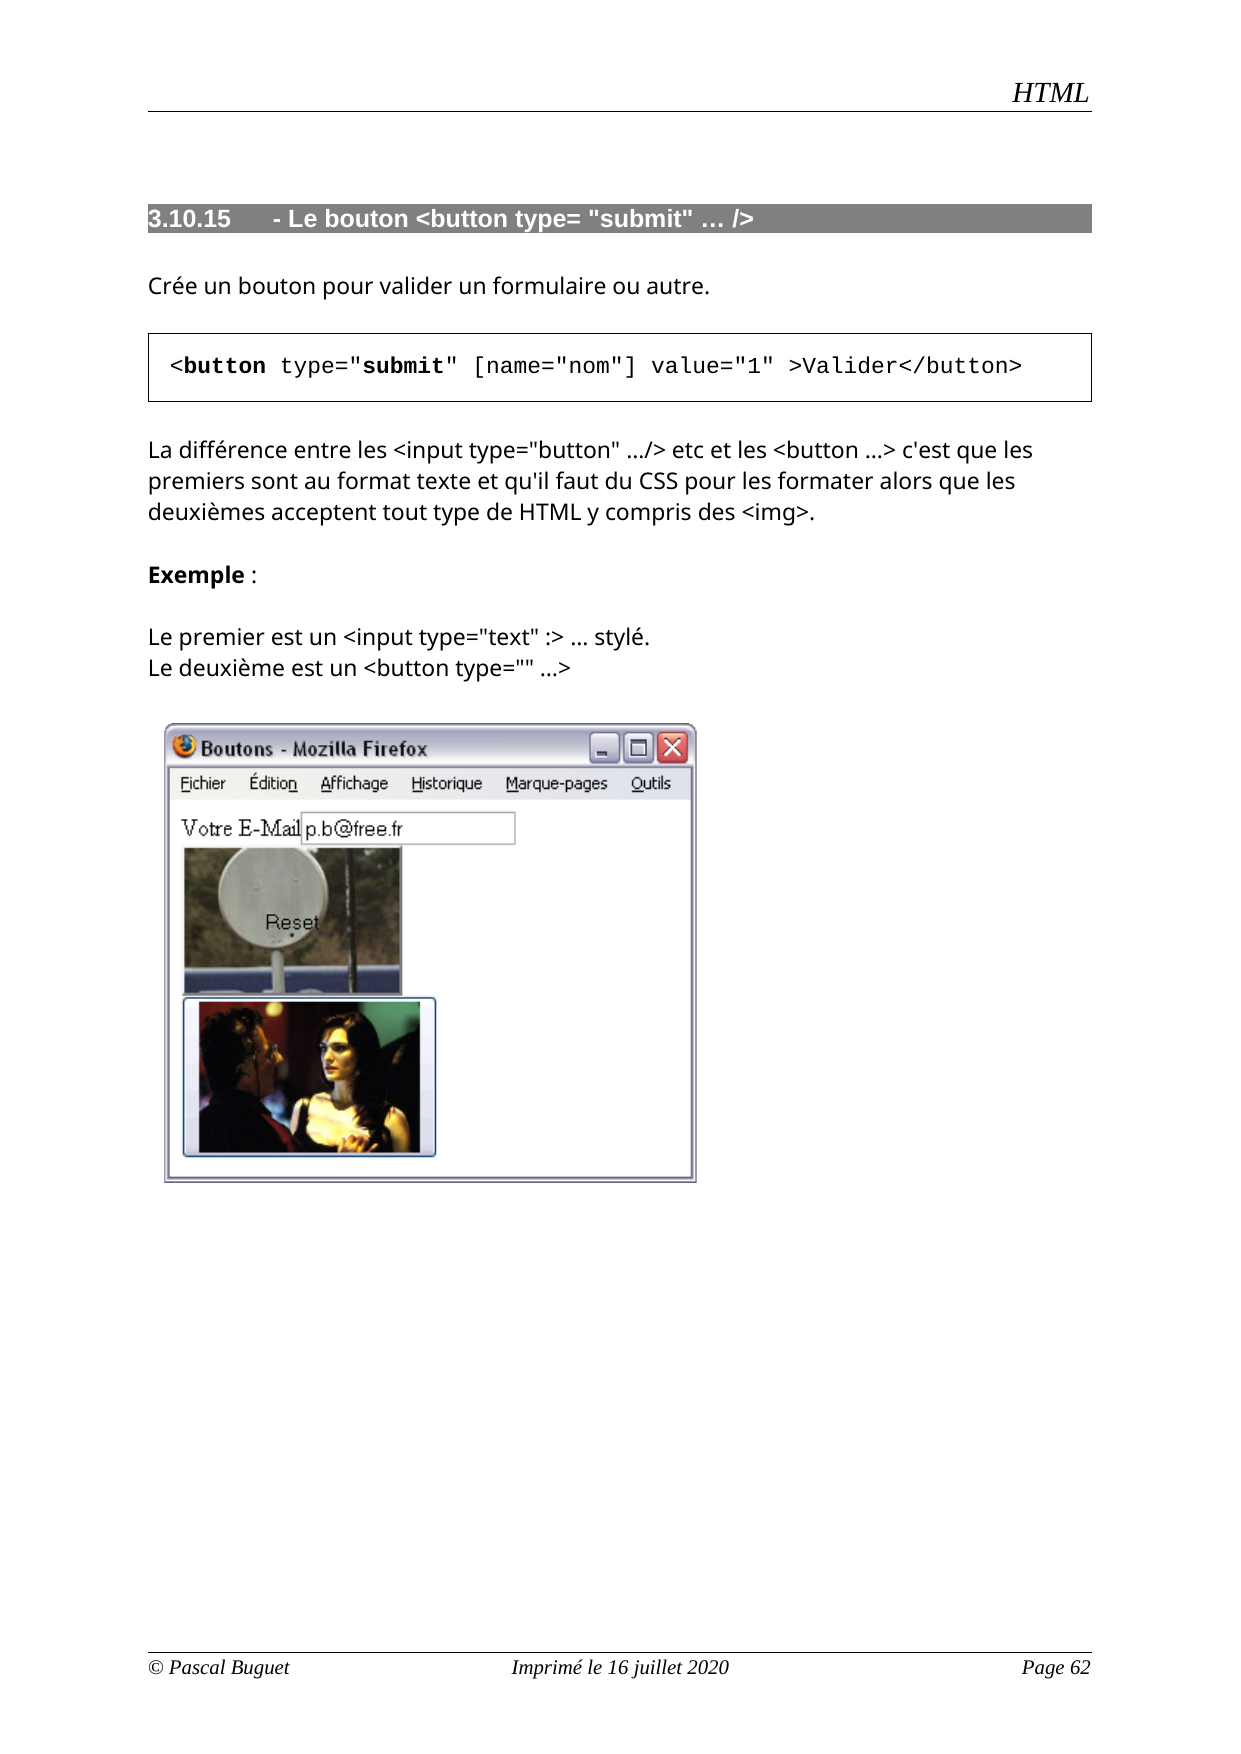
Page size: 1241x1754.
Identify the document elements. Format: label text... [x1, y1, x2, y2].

text Le deuxième est un <button type="" …> [148, 652, 1092, 684]
text <button type="submit" [name="nom"] value="1" >Valider</button> [149, 334, 1091, 401]
text La différence entre les <input type="button" …/> etc et les <button …> c'est que les premiers sont au format texte et qu'il faut du CSS pour les formater alors que les deuxièmes acceptent tout type de HTML y compris des <img>. [148, 434, 1092, 527]
subtitle - Le bouton <button type= "submit" … /> [148, 204, 1092, 233]
text Crée un bouton pour valider un formulaire ou autre. [148, 270, 1092, 301]
text Le premier est un <input type="text" :> … stylé. [148, 621, 1092, 652]
text Exemple : [148, 559, 1092, 590]
picture [164, 723, 697, 1183]
